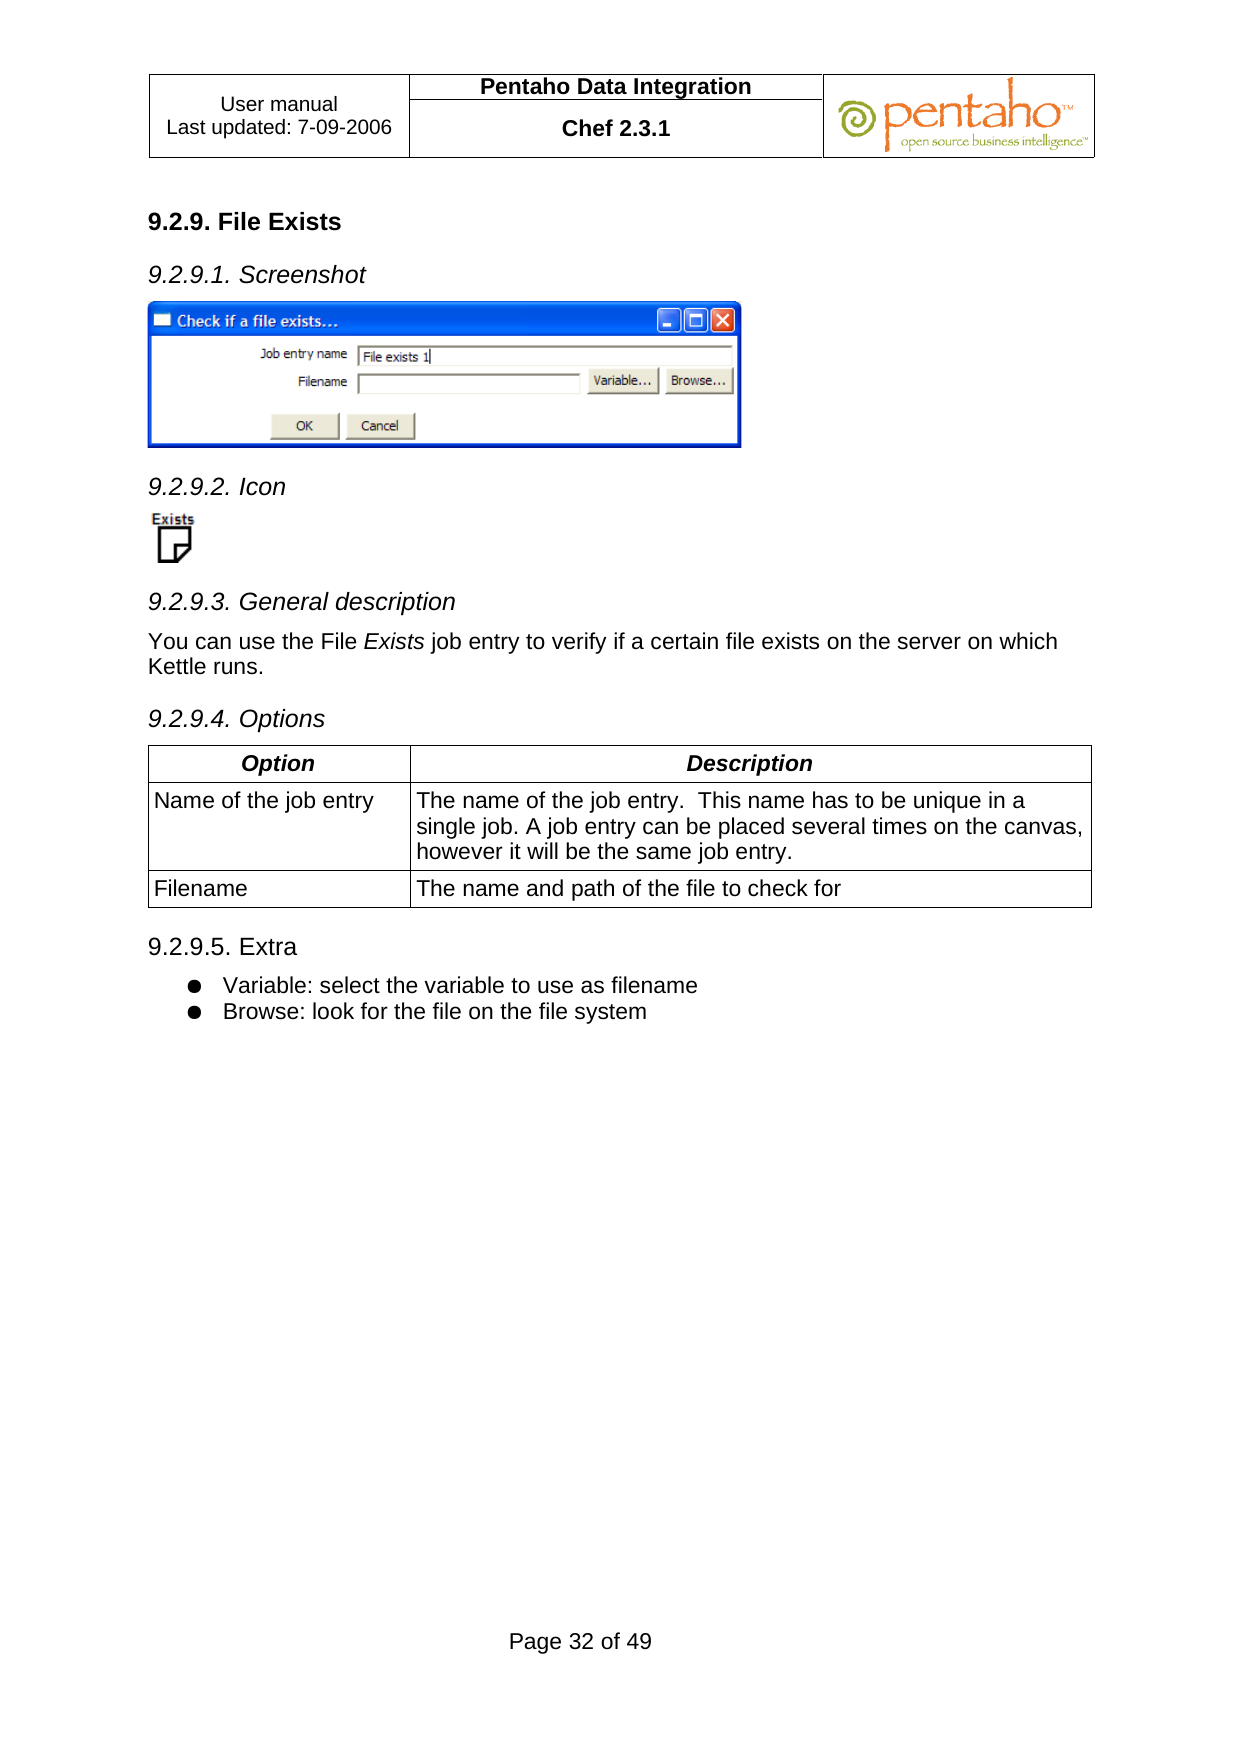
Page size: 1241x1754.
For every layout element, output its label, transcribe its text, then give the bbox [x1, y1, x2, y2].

table_cell The name of the job entry. This name has to be unique in a single job. A job entry can be placed several times on the canvas, however it will be the same job entry. [411, 783, 1091, 870]
list Variable: select the variable to use as filename [185, 973, 1092, 999]
subtitle Options [148, 704, 1092, 732]
text You can use the File Exists job entry to verify if a certain file exists on the server on which Kettle runs. [148, 628, 1092, 679]
picture [147, 512, 198, 563]
subtitle General description [148, 588, 1092, 616]
subtitle Extra [148, 932, 1092, 960]
picture [147, 301, 742, 448]
table_cell Name of the job entry [149, 783, 410, 870]
subtitle Icon [148, 472, 1092, 500]
subtitle Screenshot [148, 261, 1092, 289]
list Browse: look for the file on the file system [185, 999, 1092, 1024]
table_header Option [149, 746, 410, 782]
subtitle File Exists [148, 208, 1092, 236]
table_header Description [411, 746, 1091, 782]
table_cell The name and path of the file to check for [411, 871, 1091, 907]
table_cell Filename [149, 871, 410, 907]
